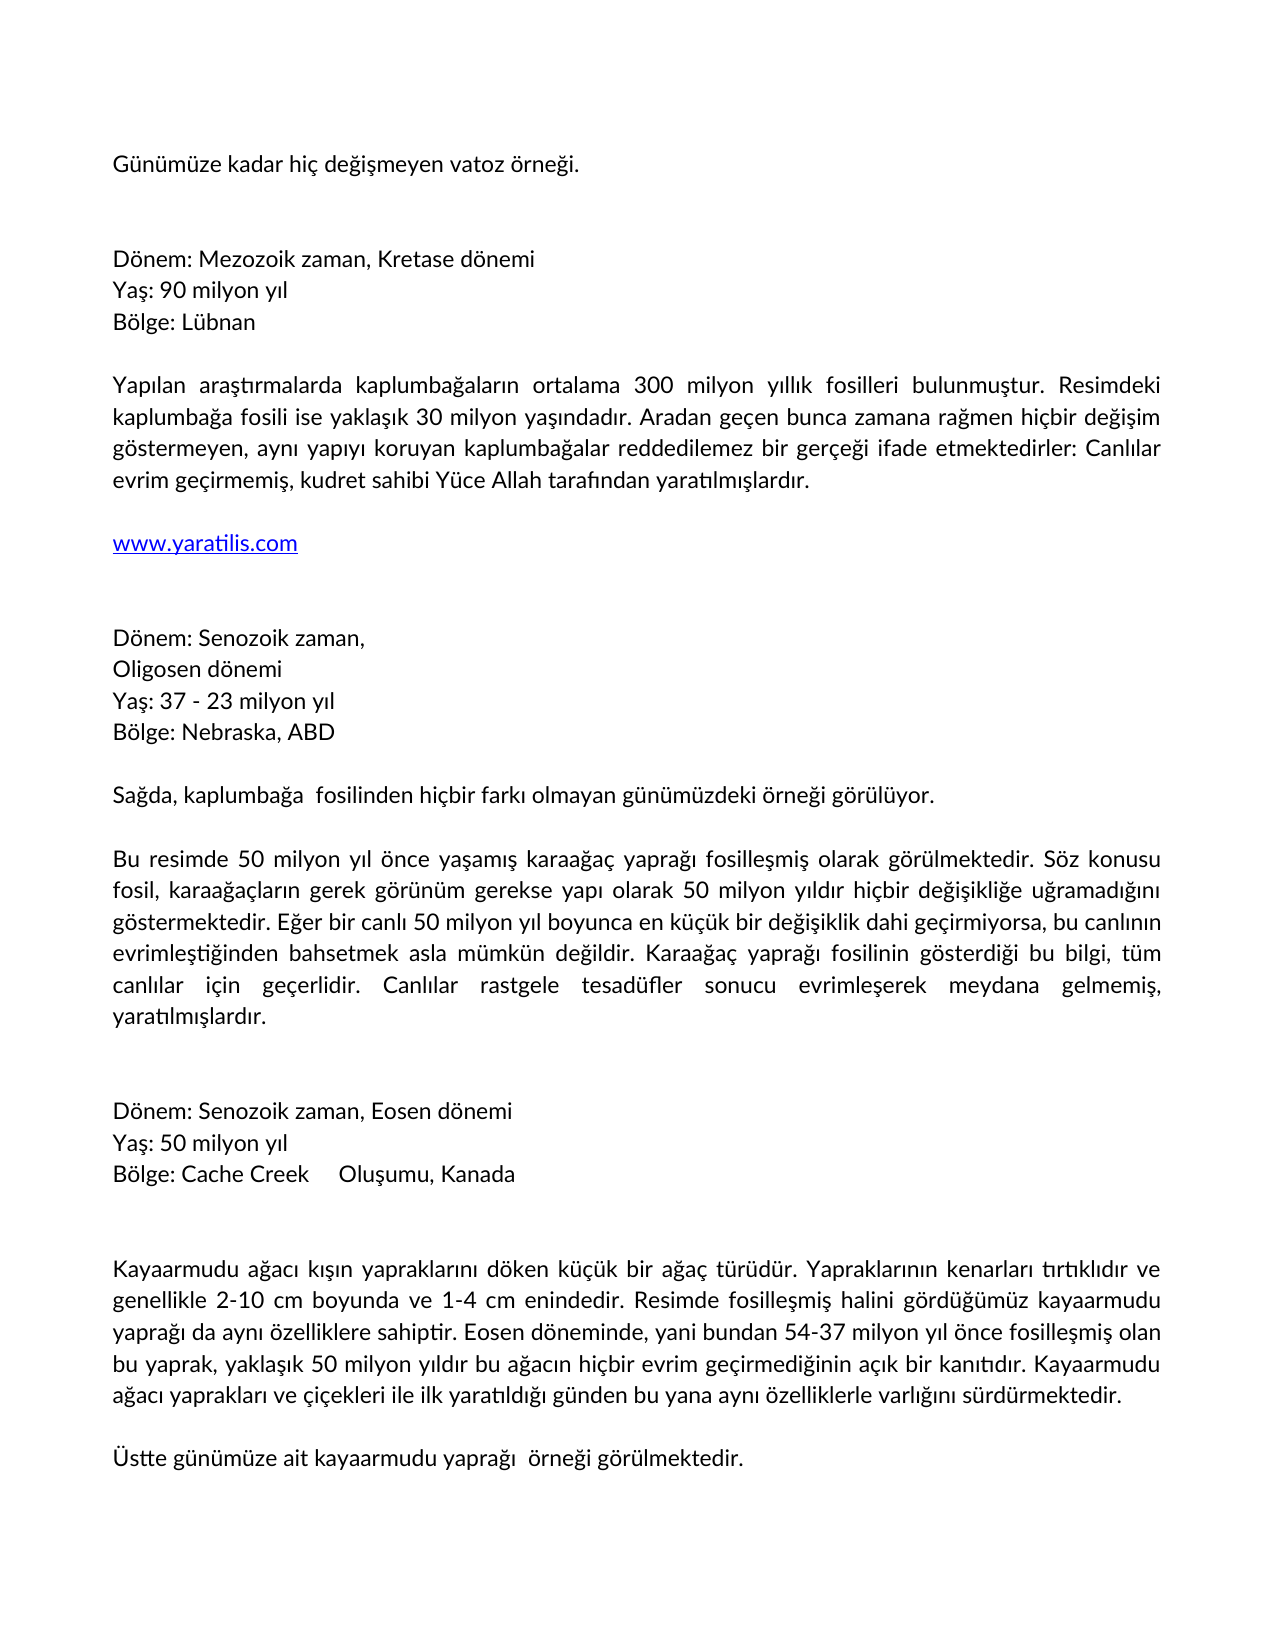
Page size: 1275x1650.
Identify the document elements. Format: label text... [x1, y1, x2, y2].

text Kayaarmudu ağacı kışın yapraklarını döken küçük bir ağaç türüdür. Yapraklarının kenarları tırtıklıdır ve genellikle 2-10 cm boyunda ve 1-4 cm enindedir. Resimde fosilleşmiş halini gördüğümüz kayaarmudu yaprağı da aynı özelliklere sahiptir. Eosen döneminde, yani bundan 54-37 milyon yıl önce fosilleşmiş olan bu yaprak, yaklaşık 50 milyon yıldır bu ağacın hiçbir evrim geçirmediğinin açık bir kanıtıdır. Kayaarmudu ağacı yaprakları ve çiçekleri ile ilk yaratıldığı günden bu yana aynı özelliklerle varlığını sürdürmektedir. [112, 1255, 1162, 1408]
text Bölge: Cache Creek Oluşumu, Kanada [112, 1160, 1162, 1187]
text Bu resimde 50 milyon yıl önce yaşamış karaağaç yaprağı fosilleşmiş olarak görülmektedir. Söz konusu fosil, karaağaçların gerek görünüm gerekse yapı olarak 50 milyon yıldır hiçbir değişikliğe uğramadığını göstermektedir. Eğer bir canlı 50 milyon yıl boyunca en küçük bir değişiklik dahi geçirmiyorsa, bu canlının evrimleştiğinden bahsetmek asla mümkün değildir. Karaağaç yaprağı fosilinin gösterdiği bu bilgi, tüm canlılar için geçerlidir. Canlılar rastgele tesadüfler sonucu evrimleşerek meydana gelmemiş, yaratılmışlardır. [112, 844, 1162, 1030]
text Bölge: Lübnan [112, 308, 1162, 335]
text Günümüze kadar hiç değişmeyen vatoz örneği. [112, 150, 1162, 177]
text Oligosen dönemi [112, 655, 1162, 682]
text Yapılan araştırmalarda kaplumbağaların ortalama 300 milyon yıllık fosilleri bulunmuştur. Resimdeki kaplumbağa fosili ise yaklaşık 30 milyon yaşındadır. Aradan geçen bunca zamana rağmen hiçbir değişim göstermeyen, aynı yapıyı koruyan kaplumbağalar reddedilemez bir gerçeği ifade etmektedirler: Canlılar evrim geçirmemiş, kudret sahibi Yüce Allah tarafından yaratılmışlardır. [112, 371, 1162, 493]
text Yaş: 37 - 23 milyon yıl [112, 687, 1162, 714]
text Dönem: Senozoik zaman, Eosen dönemi [112, 1097, 1162, 1124]
text Üstte günümüze ait kayaarmudu yaprağı örneği görülmektedir. [112, 1444, 1162, 1472]
text Yaş: 50 milyon yıl [112, 1128, 1162, 1156]
text Sağda, kaplumbağa fosilinden hiçbir farkı olmayan günümüzdeki örneği görülüyor. [112, 781, 1162, 809]
text Bölge: Nebraska, ABD [112, 718, 1162, 746]
text Yaş: 90 milyon yıl [112, 276, 1162, 304]
text Dönem: Senozoik zaman, [112, 623, 1162, 651]
text Dönem: Mezozoik zaman, Kretase dönemi [112, 245, 1162, 272]
text www.yaratilis.com [112, 529, 1162, 556]
